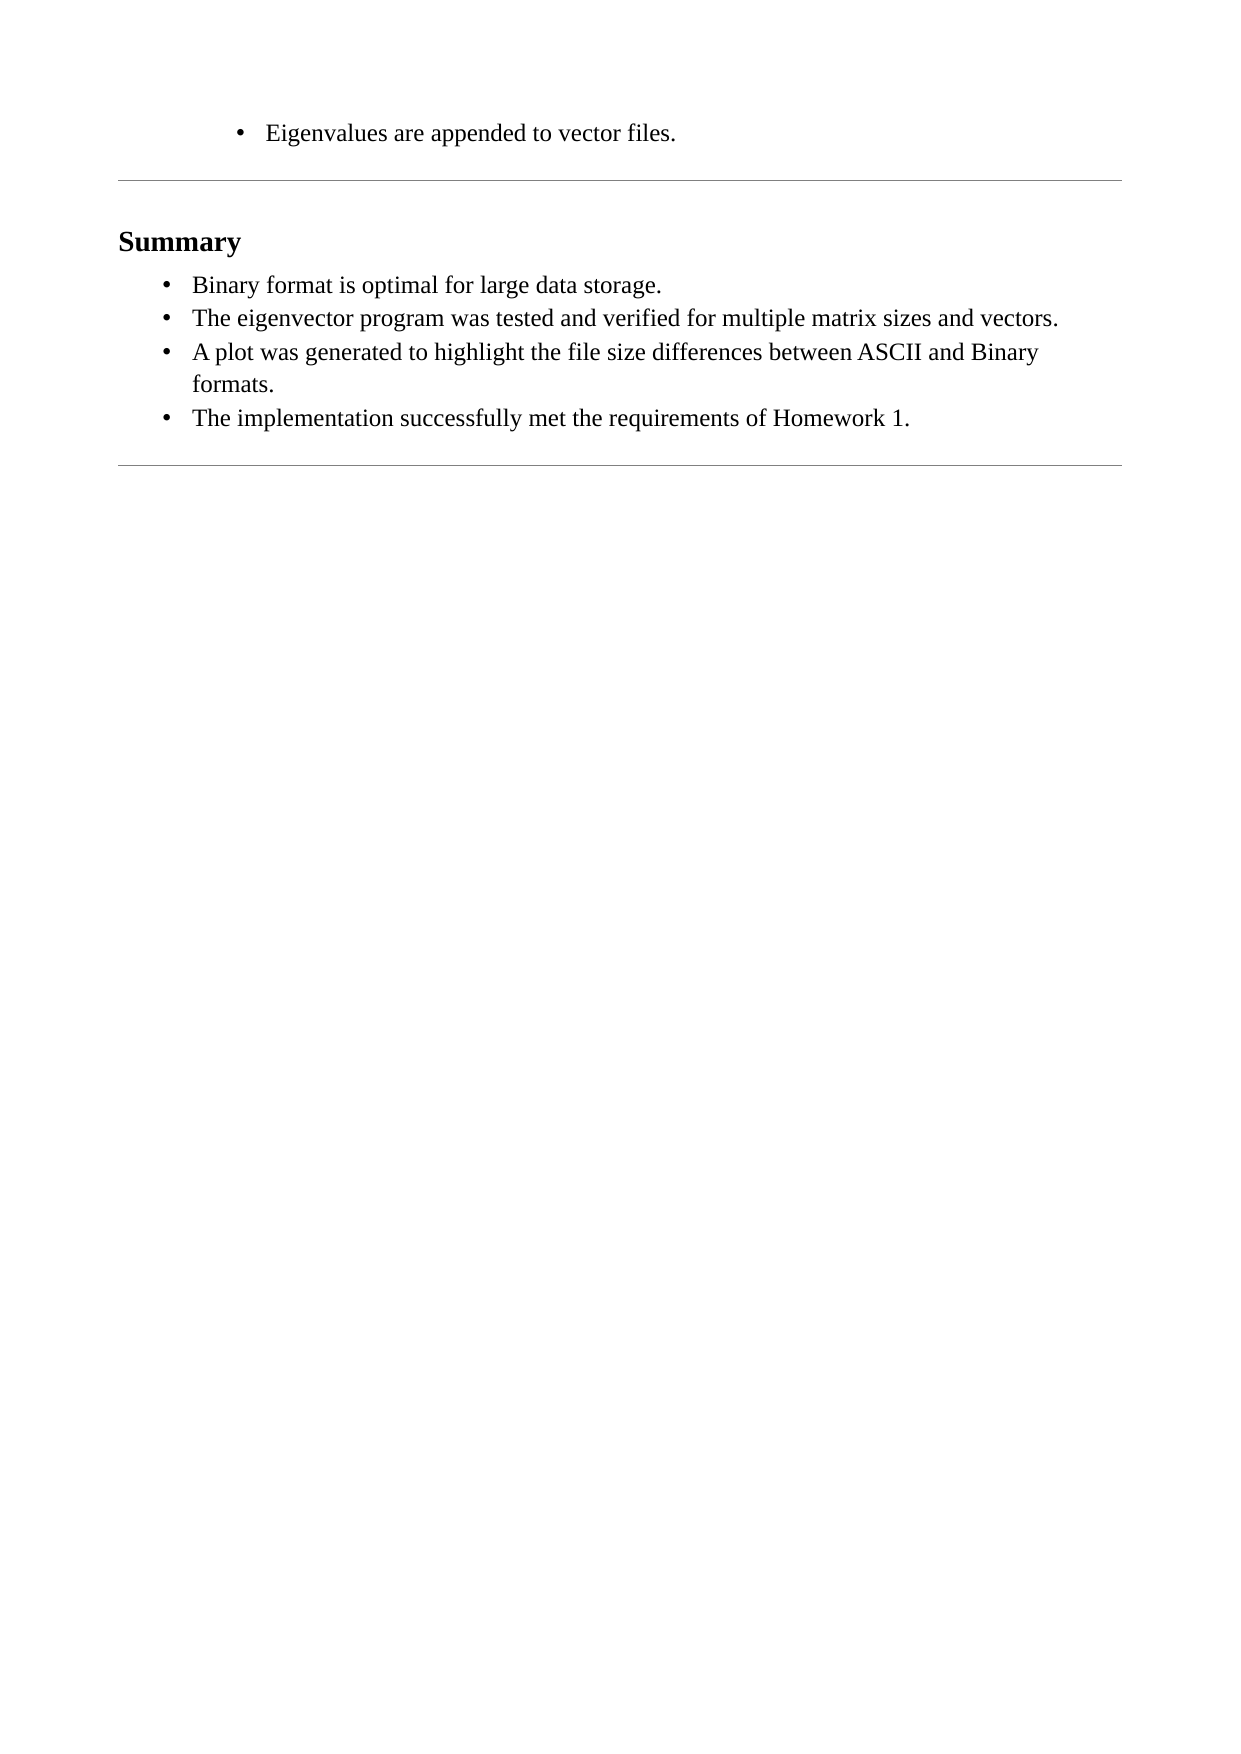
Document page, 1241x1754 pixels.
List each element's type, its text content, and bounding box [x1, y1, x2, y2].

list The implementation successfully met the requirements of Homework 1. [162, 403, 1122, 431]
list Binary format is optimal for large data storage. [162, 271, 1122, 299]
list A plot was generated to highlight the file size differences between ASCII and Binary formats. [162, 337, 1122, 398]
list Eigenvalues are appended to vector files. [236, 118, 1122, 147]
list The eigenvector program was tested and verified for multiple matrix sizes and vectors. [162, 303, 1122, 332]
subtitle Summary [118, 224, 1122, 258]
